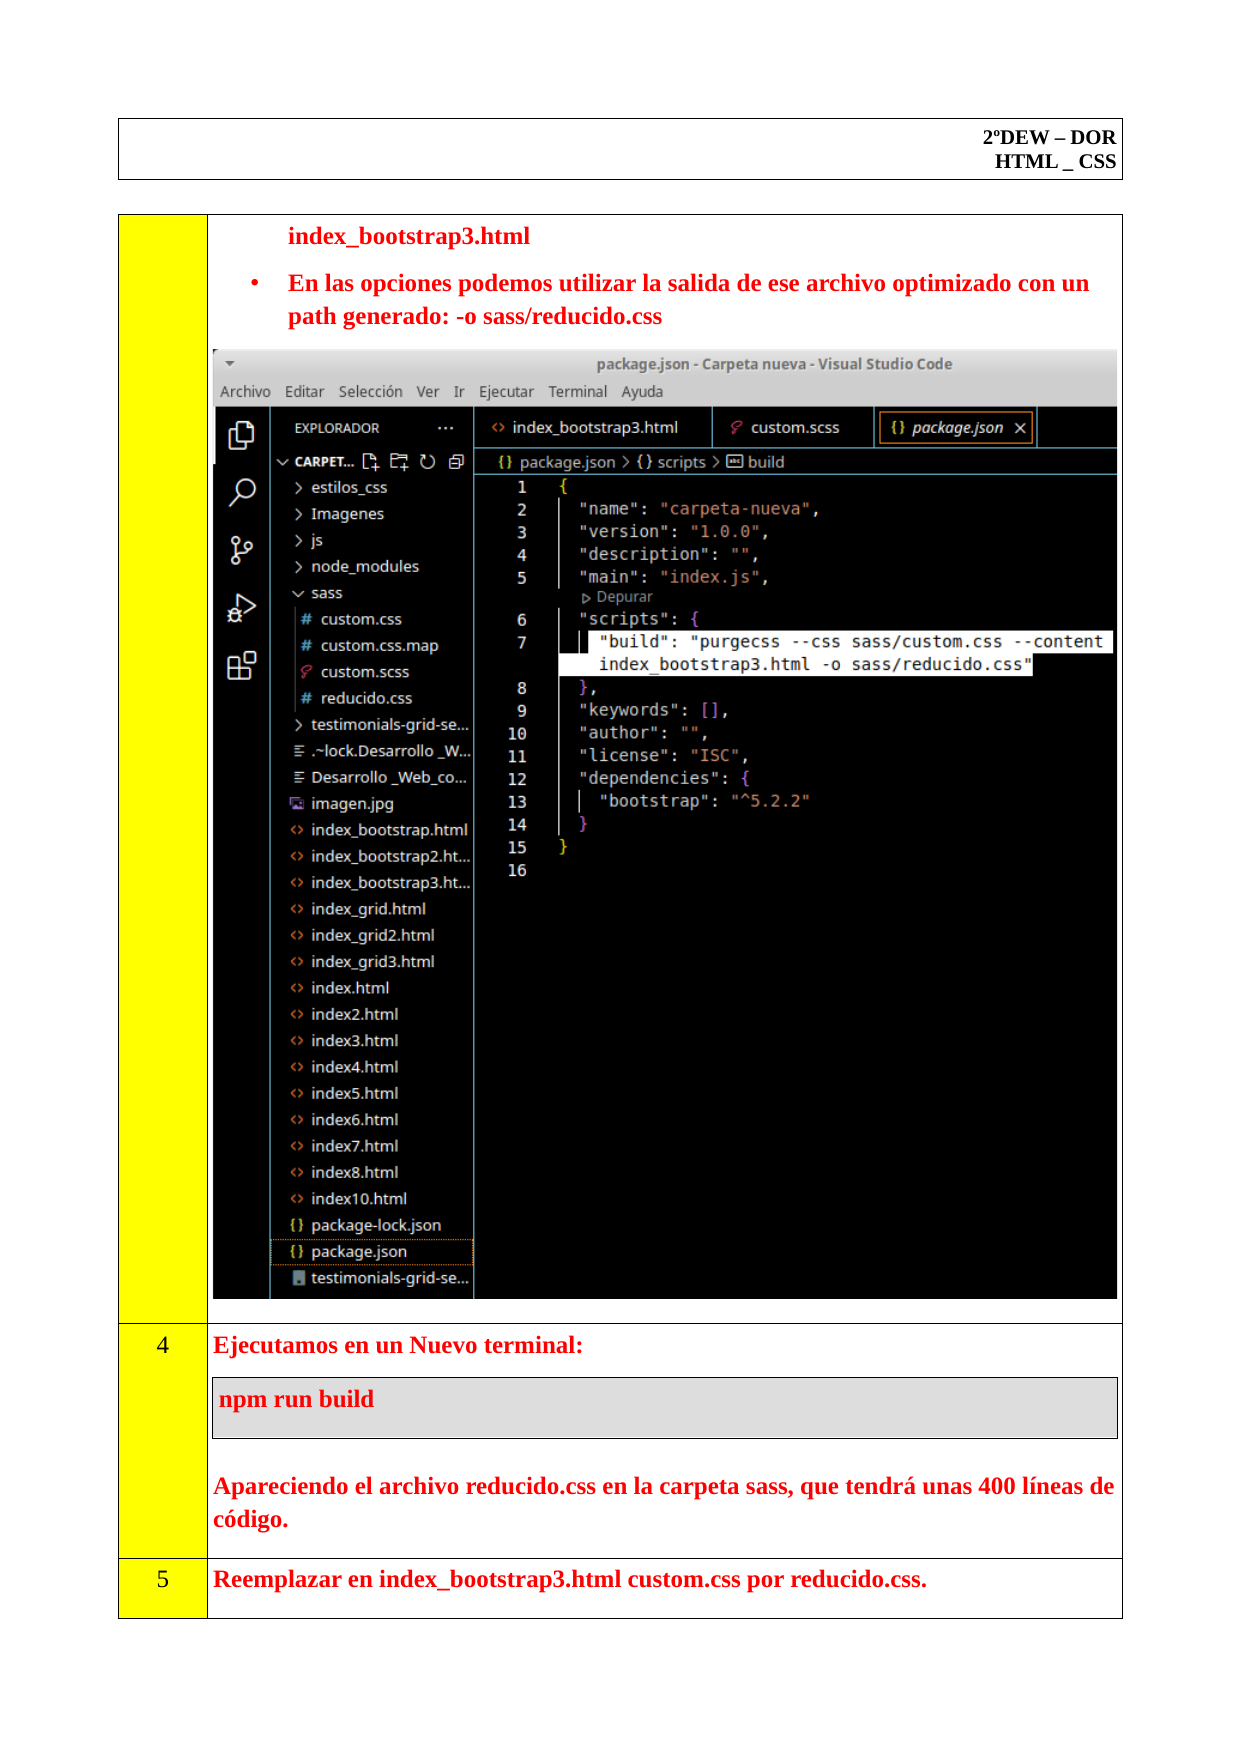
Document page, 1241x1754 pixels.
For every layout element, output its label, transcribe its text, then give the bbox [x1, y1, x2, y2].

table_cell 5 [119, 1559, 207, 1618]
table_cell Ejecutamos en un Nuevo terminal: Apareciendo el archivo reducido.css en la carpeta sass, que tendrá unas 400 líneas de código. [208, 1324, 1122, 1558]
table_cell 4 [119, 1324, 207, 1558]
table_cell [119, 215, 207, 1323]
table_cell index_bootstrap3.html En las opciones podemos utilizar la salida de ese archivo optimizado con un path generado: -o sass/reducido.css [208, 215, 1122, 1323]
table_header npm run build [213, 1378, 1117, 1437]
table_cell Reemplazar en index_bootstrap3.html custom.css por reducido.css. [208, 1559, 1122, 1618]
picture [212, 349, 1118, 1299]
